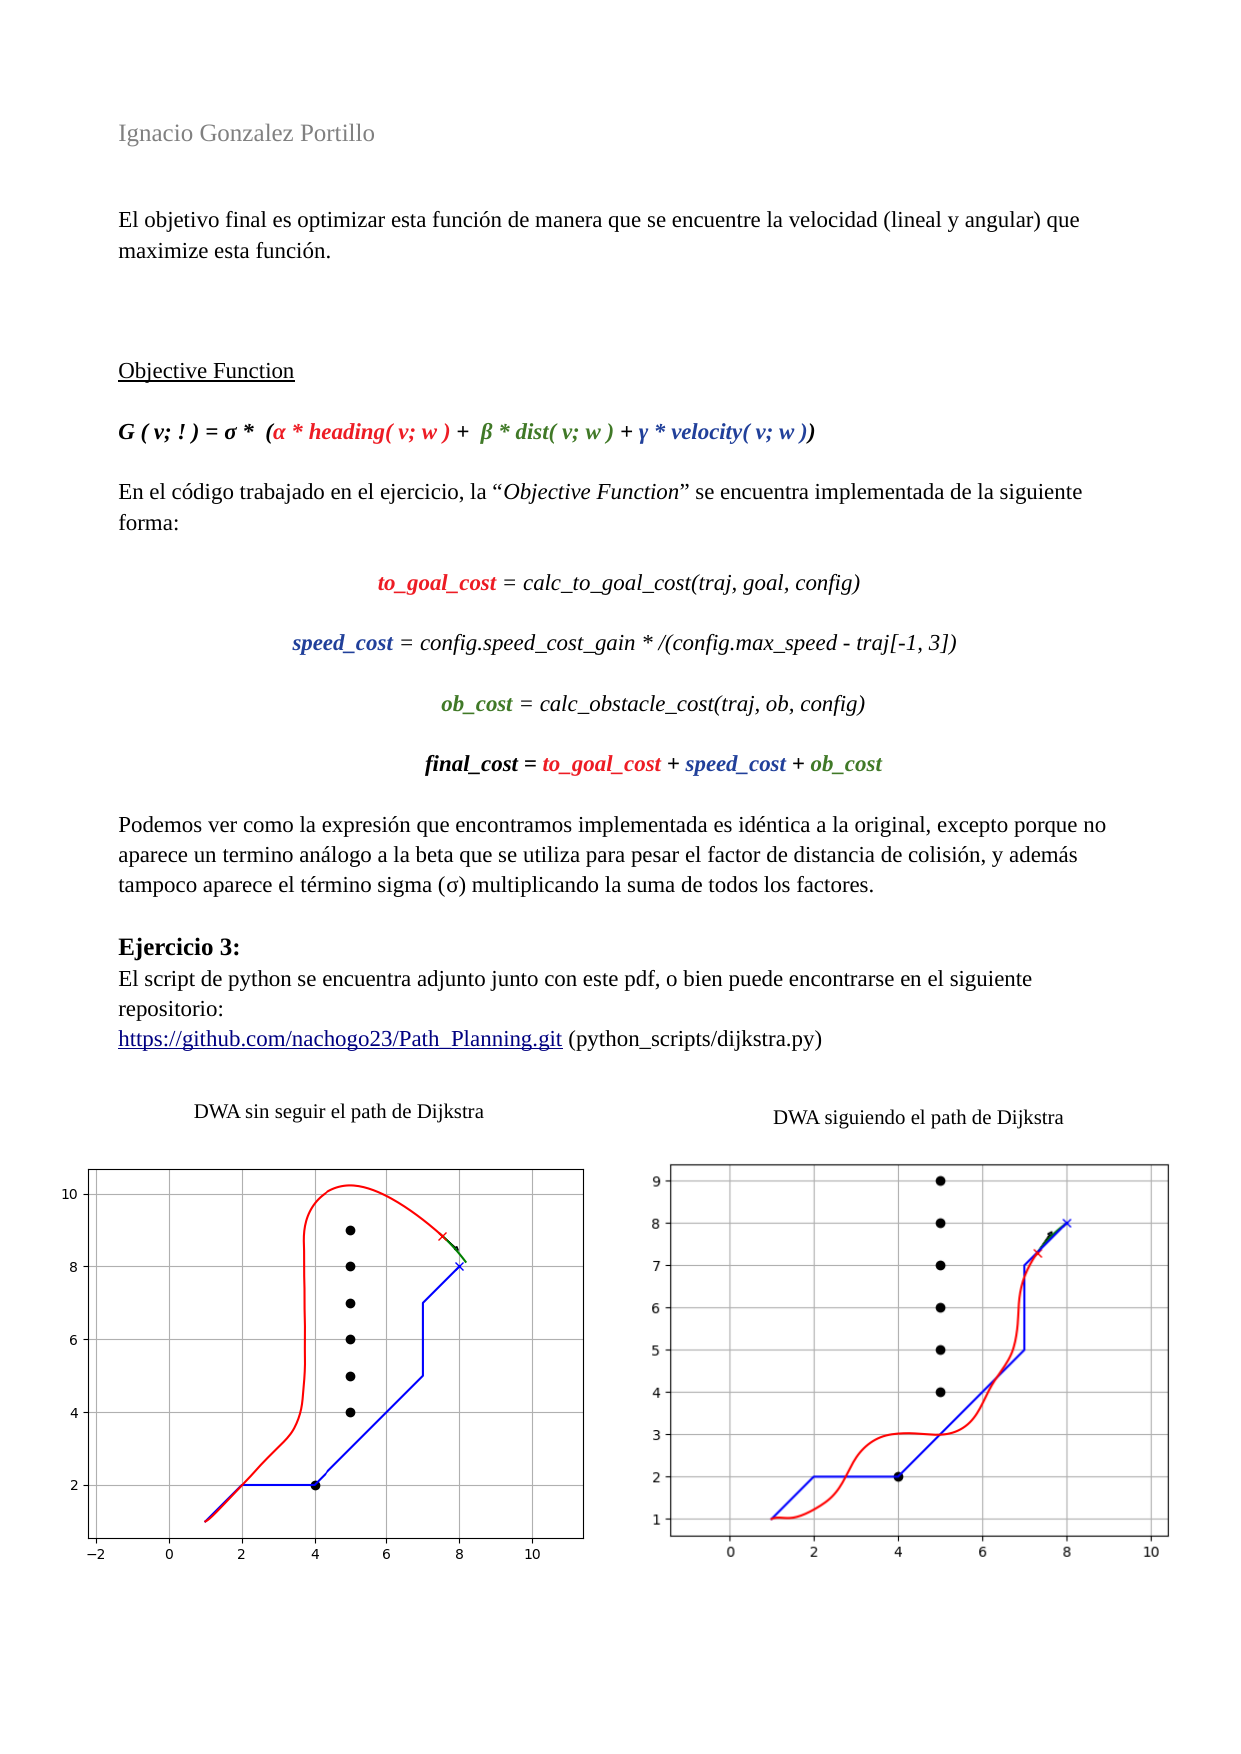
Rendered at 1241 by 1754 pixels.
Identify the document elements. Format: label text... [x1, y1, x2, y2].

text https://github.com/nachogo23/Path_Planning.git (python_scripts/dijkstra.py) [118, 1025, 1122, 1051]
text El objetivo final es optimizar esta función de manera que se encuentre la velocidad (lineal y angular) que maximize esta función. [118, 207, 1122, 263]
text En el código trabajado en el ejercicio, la “Objective Function” se encuentra implementada de la siguiente forma: [118, 478, 1122, 535]
text ob_cost = calc_obstacle_cost(traj, ob, config) [118, 690, 1122, 716]
picture [638, 1157, 1176, 1563]
text G ( v; ! ) = σ * (α * heading( v; w ) + β * dist( v; w ) + γ * velocity( v; w )) [118, 418, 1122, 444]
text to_goal_cost = calc_to_goal_cost(traj, goal, config) [118, 569, 1122, 595]
picture [57, 1159, 596, 1561]
text Objective Function [118, 358, 1122, 384]
text final_cost = to_goal_cost + speed_cost + ob_cost [118, 750, 1122, 777]
text speed_cost = config.speed_cost_gain * /(config.max_speed - traj[-1, 3]) [118, 629, 1122, 656]
text Podemos ver como la expresión que encontramos implementada es idéntica a la original, excepto porque no aparece un termino análogo a la beta que se utiliza para pesar el factor de distancia de colisión, y además tampoco aparece el término sigma (σ) multiplicando la suma de todos los factores. [118, 811, 1122, 897]
text El script de python se encuentra adjunto junto con este pdf, o bien puede encontrarse en el siguiente repositorio: [118, 964, 1122, 1021]
text Ejercicio 3: [118, 932, 1122, 960]
